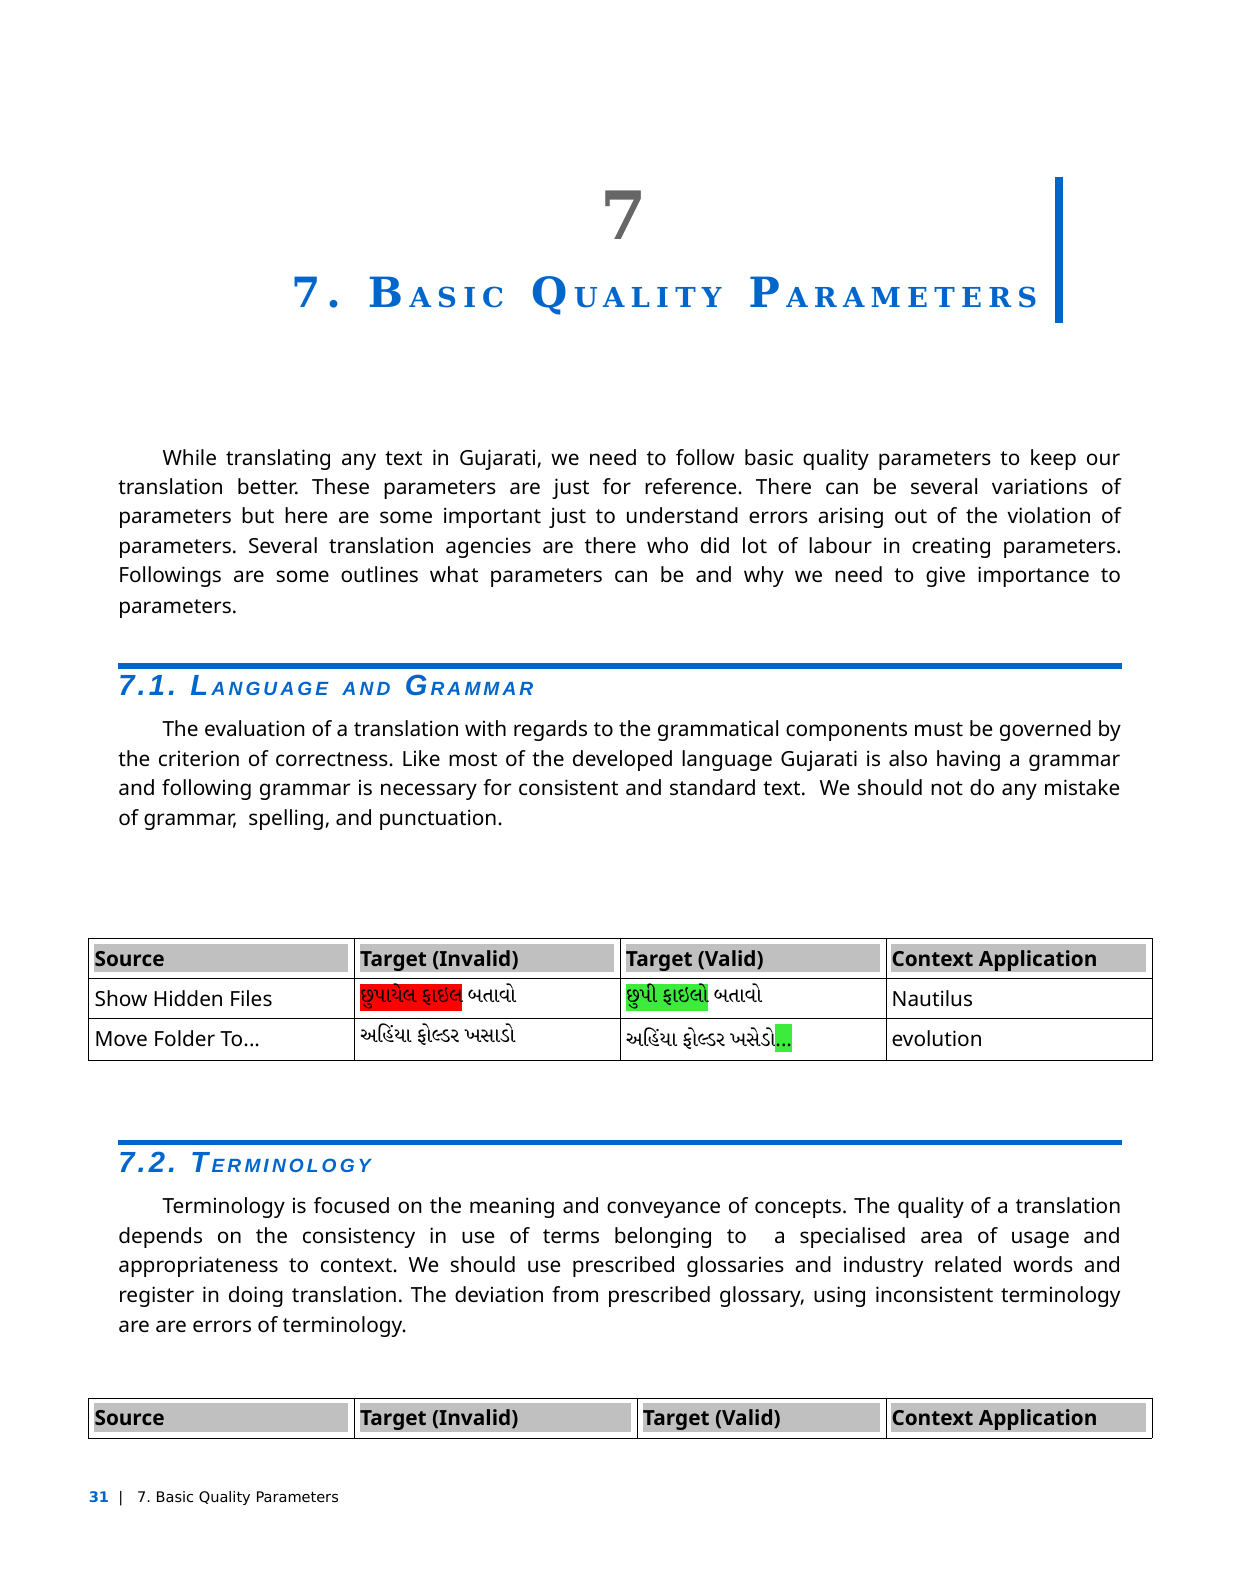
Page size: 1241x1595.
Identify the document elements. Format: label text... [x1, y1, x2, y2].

table_cell અહિંયા ફોલ્ડર ખસેડો... [621, 1019, 886, 1060]
table_header Source [89, 1399, 354, 1438]
table_cell Move Folder To... [89, 1019, 354, 1060]
subtitle 7. Basic Quality Parameters [88, 177, 1055, 323]
table_header Target (Valid) [621, 939, 886, 978]
table_cell છુપાયેલ ફાઇલ બતાવો [355, 979, 620, 1018]
table_header Target (Invalid) [355, 1399, 637, 1438]
table_cell evolution [887, 1019, 1152, 1060]
subtitle 7.1. Language and Grammar [118, 669, 1122, 702]
table_cell છુપી ફાઇલો બતાવો [621, 979, 886, 1018]
table_header Context Application [887, 939, 1152, 978]
table_cell Show Hidden Files [89, 979, 354, 1018]
table_header Target (Invalid) [355, 939, 620, 978]
table_header Context Application [887, 1399, 1152, 1438]
table_header Target (Valid) [638, 1399, 886, 1438]
subtitle 7.2. Terminology [118, 1145, 1122, 1179]
text The evaluation of a translation with regards to the grammatical components must be governed by the criterion of correctness. Like most of the developed language Gujarati is also having a grammar and following grammar is necessary for consistent and standard text. We should not do any mistake of grammar, spelling, and punctuation. [118, 714, 1122, 832]
text While translating any text in Gujarati, we need to follow basic quality parameters to keep our translation better. These parameters are just for reference. There can be several variations of parameters but here are some important just to understand errors arising out of the violation of parameters. Several translation agencies are there who did lot of labour in creating parameters. Followings are some outlines what parameters can be and why we need to give importance to parameters. [118, 442, 1122, 619]
text Terminology is focused on the meaning and conveyance of concepts. The quality of a translation depends on the consistency in use of terms belonging to a specialised area of usage and appropriateness to context. We should use prescribed glossaries and industry related words and register in doing translation. The deviation from prescribed glossary, using inconsistent terminology are are errors of terminology. [118, 1191, 1122, 1338]
table_header Source [89, 939, 354, 978]
table_cell Nautilus [887, 979, 1152, 1018]
table_cell અહિંયા ફોલ્ડર ખસાડો [355, 1019, 620, 1060]
